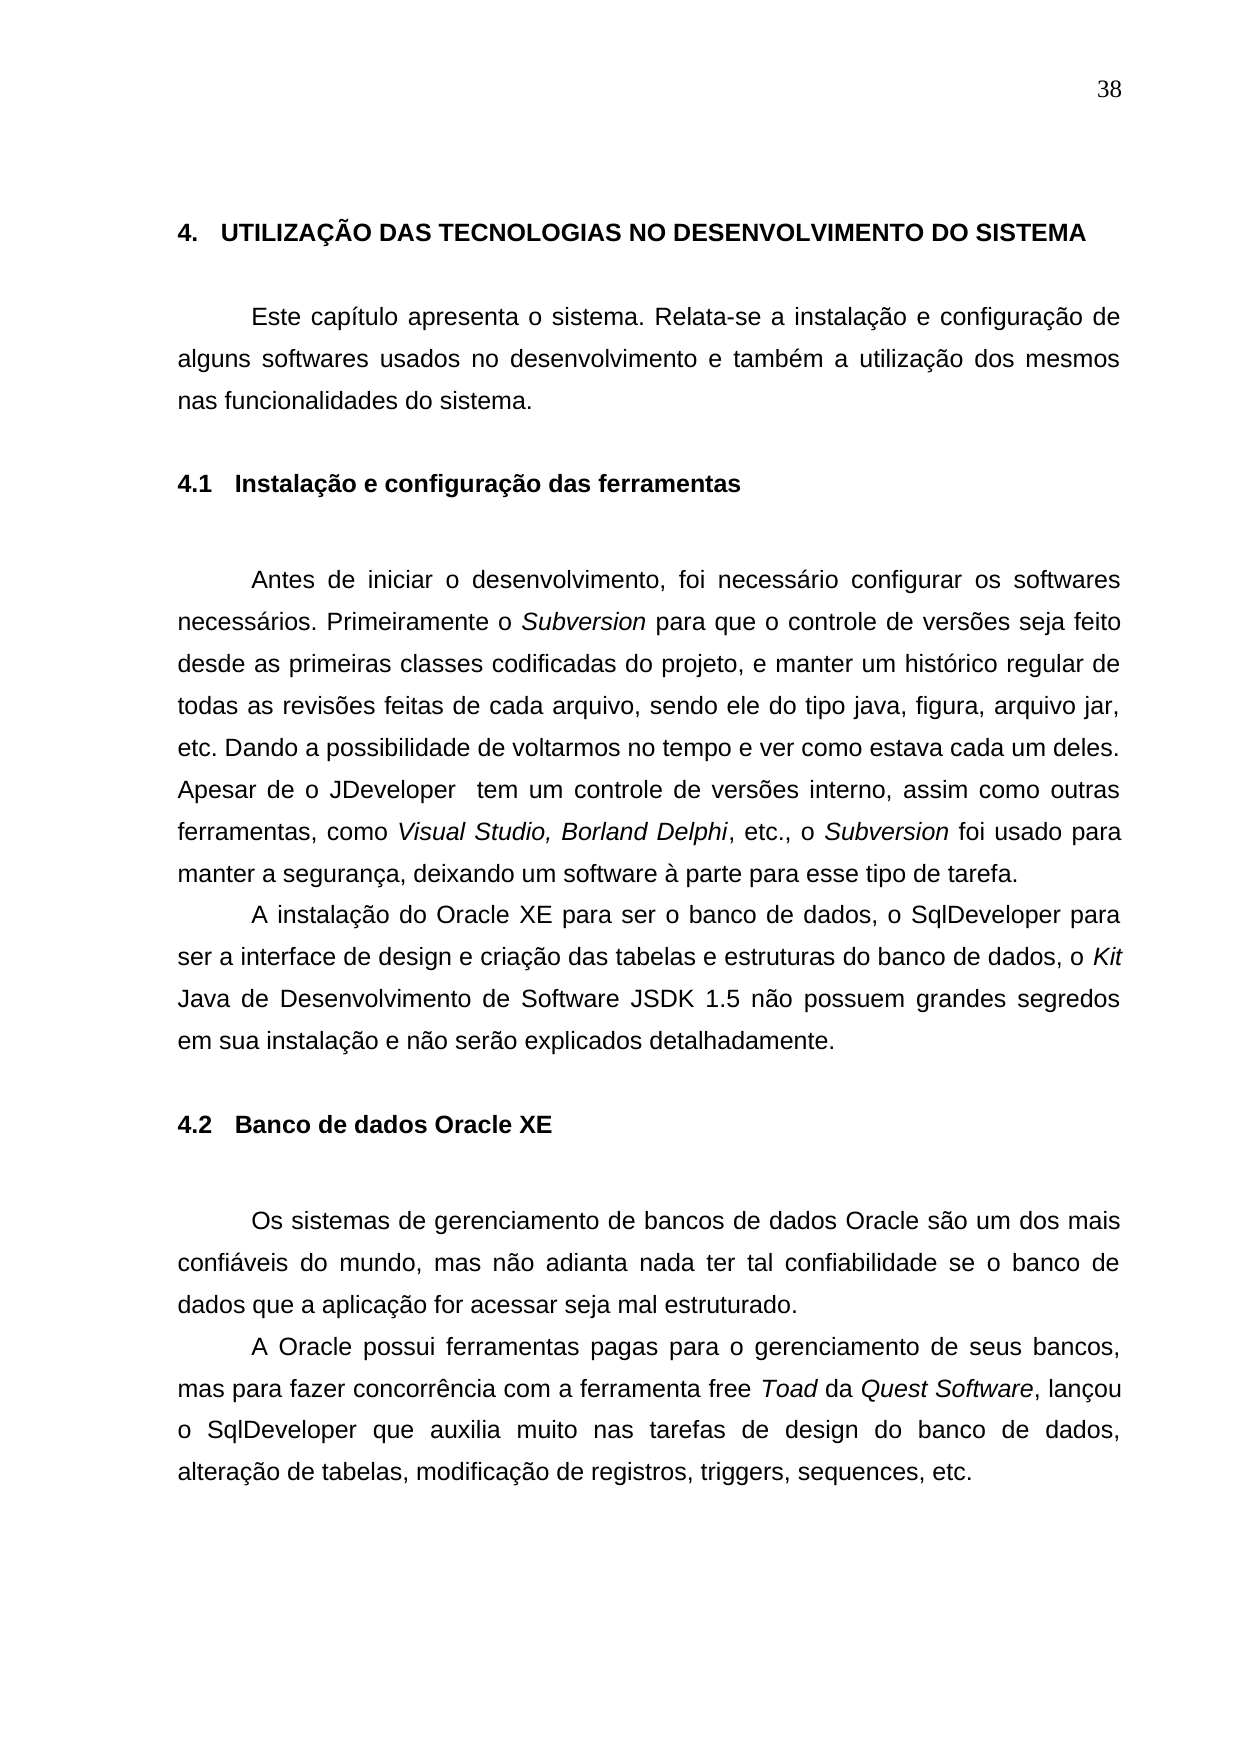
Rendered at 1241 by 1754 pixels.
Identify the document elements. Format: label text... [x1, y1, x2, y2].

text A Oracle possui ferramentas pagas para o gerenciamento de seus bancos, mas para fazer concorrência com a ferramenta free Toad da Quest Software, lançou o SqlDeveloper que auxilia muito nas tarefas de design do banco de dados, alteração de tabelas, modificação de registros, triggers, sequences, etc. [177, 1332, 1122, 1486]
subtitle Banco de dados Oracle XE [177, 1111, 1122, 1138]
text Os sistemas de gerenciamento de bancos de dados Oracle são um dos mais confiáveis do mundo, mas não adianta nada ter tal confiabilidade se o banco de dados que a aplicação for acessar seja mal estruturado. [177, 1207, 1122, 1318]
text Este capítulo apresenta o sistema. Relata-se a instalação e configuração de alguns softwares usados no desenvolvimento e também a utilização dos mesmos nas funcionalidades do sistema. [177, 303, 1122, 414]
subtitle Instalação e configuração das ferramentas [177, 470, 1122, 498]
text Antes de iniciar o desenvolvimento, foi necessário configurar os softwares necessários. Primeiramente o Subversion para que o controle de versões seja feito desde as primeiras classes codificadas do projeto, e manter um histórico regular de todas as revisões feitas de cada arquivo, sendo ele do tipo java, figura, arquivo jar, etc. Dando a possibilidade de voltarmos no tempo e ver como estava cada um deles. Apesar de o JDeveloper tem um controle de versões interno, assim como outras ferramentas, como Visual Studio, Borland Delphi, etc., o Subversion foi usado para manter a segurança, deixando um software à parte para esse tipo de tarefa. [177, 566, 1122, 887]
text A instalação do Oracle XE para ser o banco de dados, o SqlDeveloper para ser a interface de design e criação das tabelas e estruturas do banco de dados, o Kit Java de Desenvolvimento de Software JSDK 1.5 não possuem grandes segredos em sua instalação e não serão explicados detalhadamente. [177, 901, 1122, 1055]
subtitle UTILIZAÇÃO DAS TECNOLOGIAS NO DESENVOLVIMENTO DO SISTEMA [177, 219, 1122, 247]
